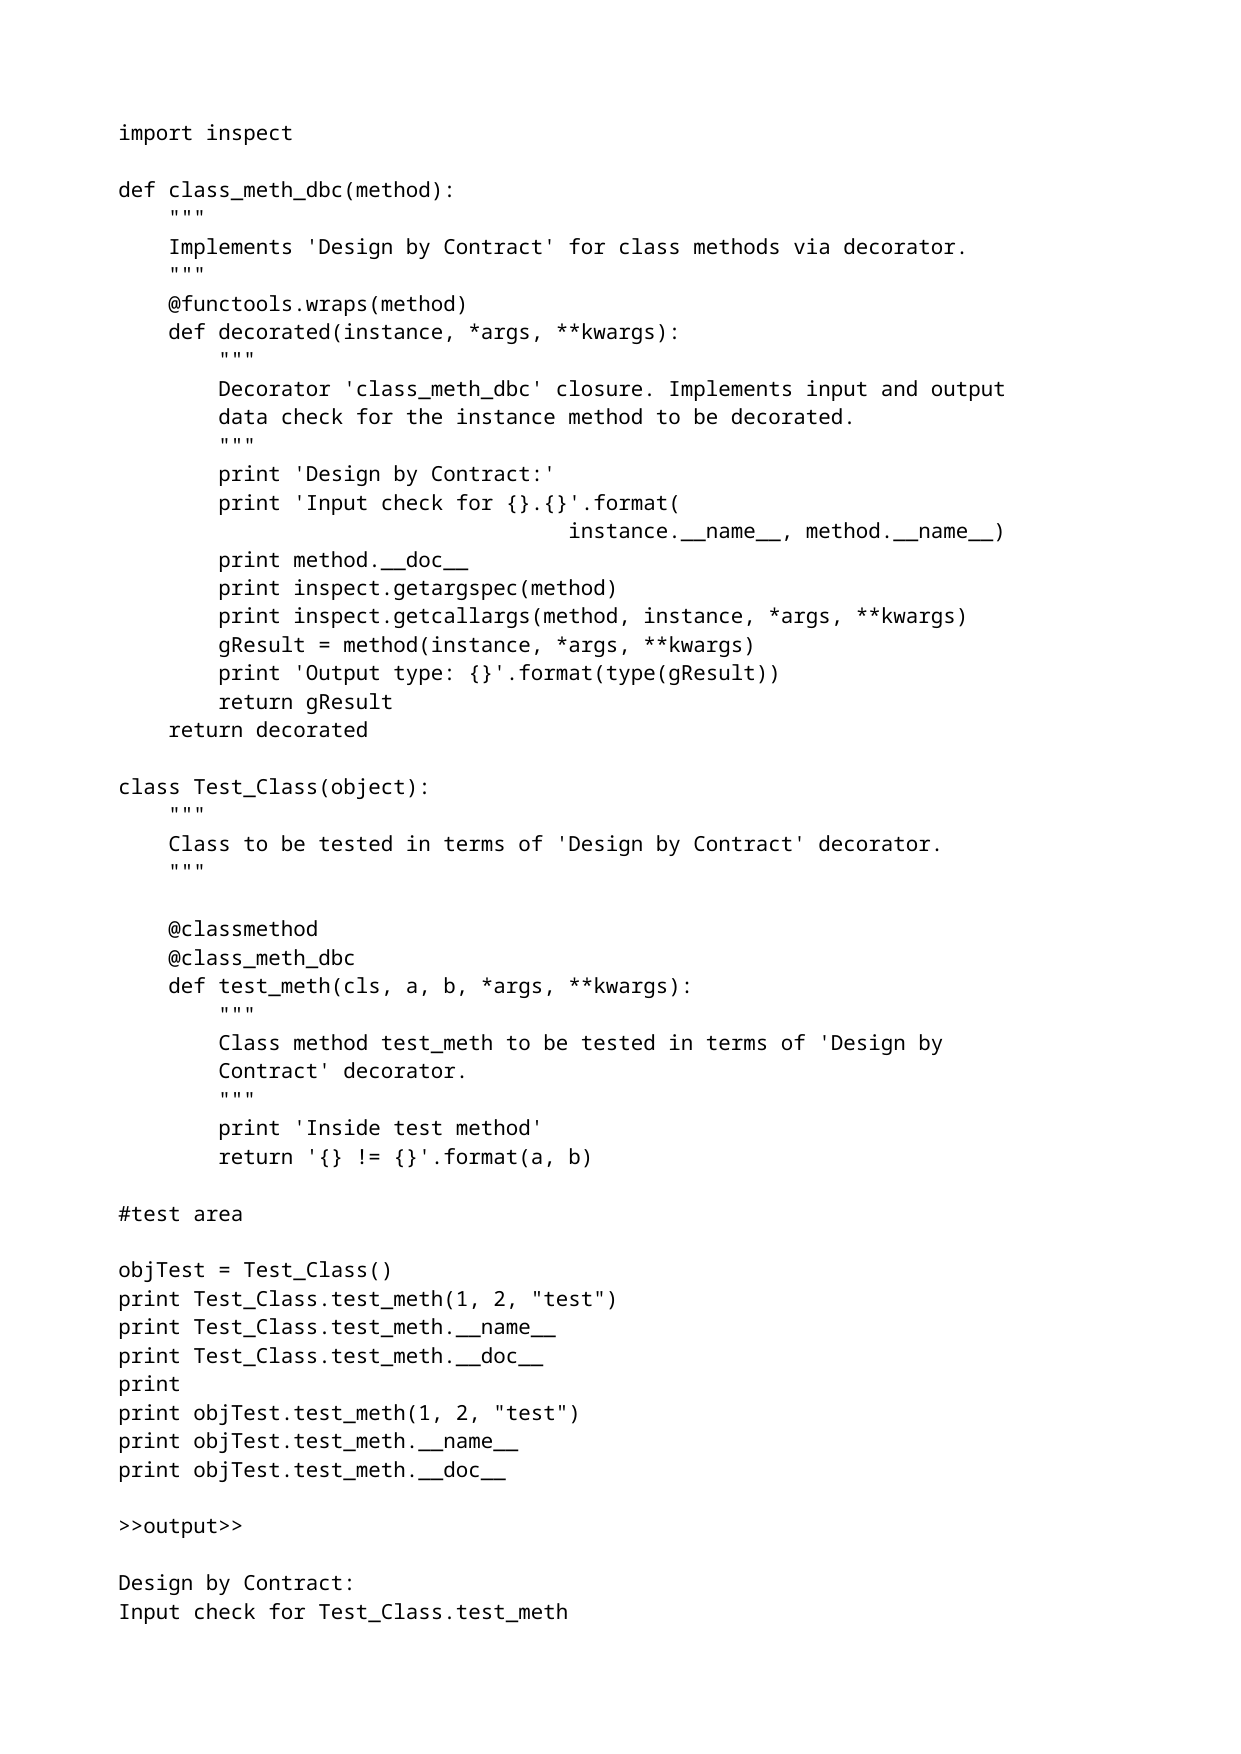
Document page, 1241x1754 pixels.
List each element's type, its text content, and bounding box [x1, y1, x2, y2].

text print inspect.getcallargs(method, instance, *args, **kwargs) [118, 602, 1122, 630]
text print inspect.getargspec(method) [118, 573, 1122, 602]
text return '{} != {}'.format(a, b) [118, 1142, 1122, 1170]
text Implements 'Design by Contract' for class methods via decorator. [118, 232, 1122, 260]
text print 'Inside test method' [118, 1113, 1122, 1142]
text print 'Input check for {}.{}'.format( [118, 488, 1122, 516]
text """ [118, 1000, 1122, 1028]
text return gResult [118, 687, 1122, 715]
text Decorator 'class_meth_dbc' closure. Implements input and output [118, 374, 1122, 402]
text print objTest.test_meth.__name__ [118, 1426, 1122, 1455]
text Class to be tested in terms of 'Design by Contract' decorator. [118, 829, 1122, 857]
text def class_meth_dbc(method): [118, 175, 1122, 203]
text def decorated(instance, *args, **kwargs): [118, 317, 1122, 346]
text Class method test_meth to be tested in terms of 'Design by [118, 1028, 1122, 1057]
text objTest = Test_Class() [118, 1256, 1122, 1284]
text """ [118, 260, 1122, 289]
text instance.__name__, method.__name__) [118, 516, 1122, 545]
text @functools.wraps(method) [118, 289, 1122, 317]
text gResult = method(instance, *args, **kwargs) [118, 630, 1122, 658]
text """ [118, 857, 1122, 886]
text >>output>> [118, 1512, 1122, 1540]
text import inspect [118, 118, 1122, 147]
text data check for the instance method to be decorated. [118, 402, 1122, 431]
text """ [118, 801, 1122, 829]
text print Test_Class.test_meth(1, 2, "test") [118, 1284, 1122, 1312]
text """ [118, 203, 1122, 232]
text Contract' decorator. [118, 1057, 1122, 1085]
text @class_meth_dbc [118, 943, 1122, 971]
text print [118, 1369, 1122, 1398]
text class Test_Class(object): [118, 772, 1122, 801]
text print Test_Class.test_meth.__name__ [118, 1312, 1122, 1341]
text Design by Contract: [118, 1568, 1122, 1597]
text @classmethod [118, 914, 1122, 943]
text print objTest.test_meth.__doc__ [118, 1455, 1122, 1483]
text """ [118, 346, 1122, 374]
text print 'Output type: {}'.format(type(gResult)) [118, 658, 1122, 687]
text return decorated [118, 715, 1122, 744]
text print method.__doc__ [118, 545, 1122, 573]
text Input check for Test_Class.test_meth [118, 1597, 1122, 1625]
text def test_meth(cls, a, b, *args, **kwargs): [118, 971, 1122, 1000]
text #test area [118, 1199, 1122, 1227]
text """ [118, 431, 1122, 459]
text print 'Design by Contract:' [118, 459, 1122, 488]
text print Test_Class.test_meth.__doc__ [118, 1341, 1122, 1369]
text print objTest.test_meth(1, 2, "test") [118, 1398, 1122, 1426]
text """ [118, 1085, 1122, 1113]
